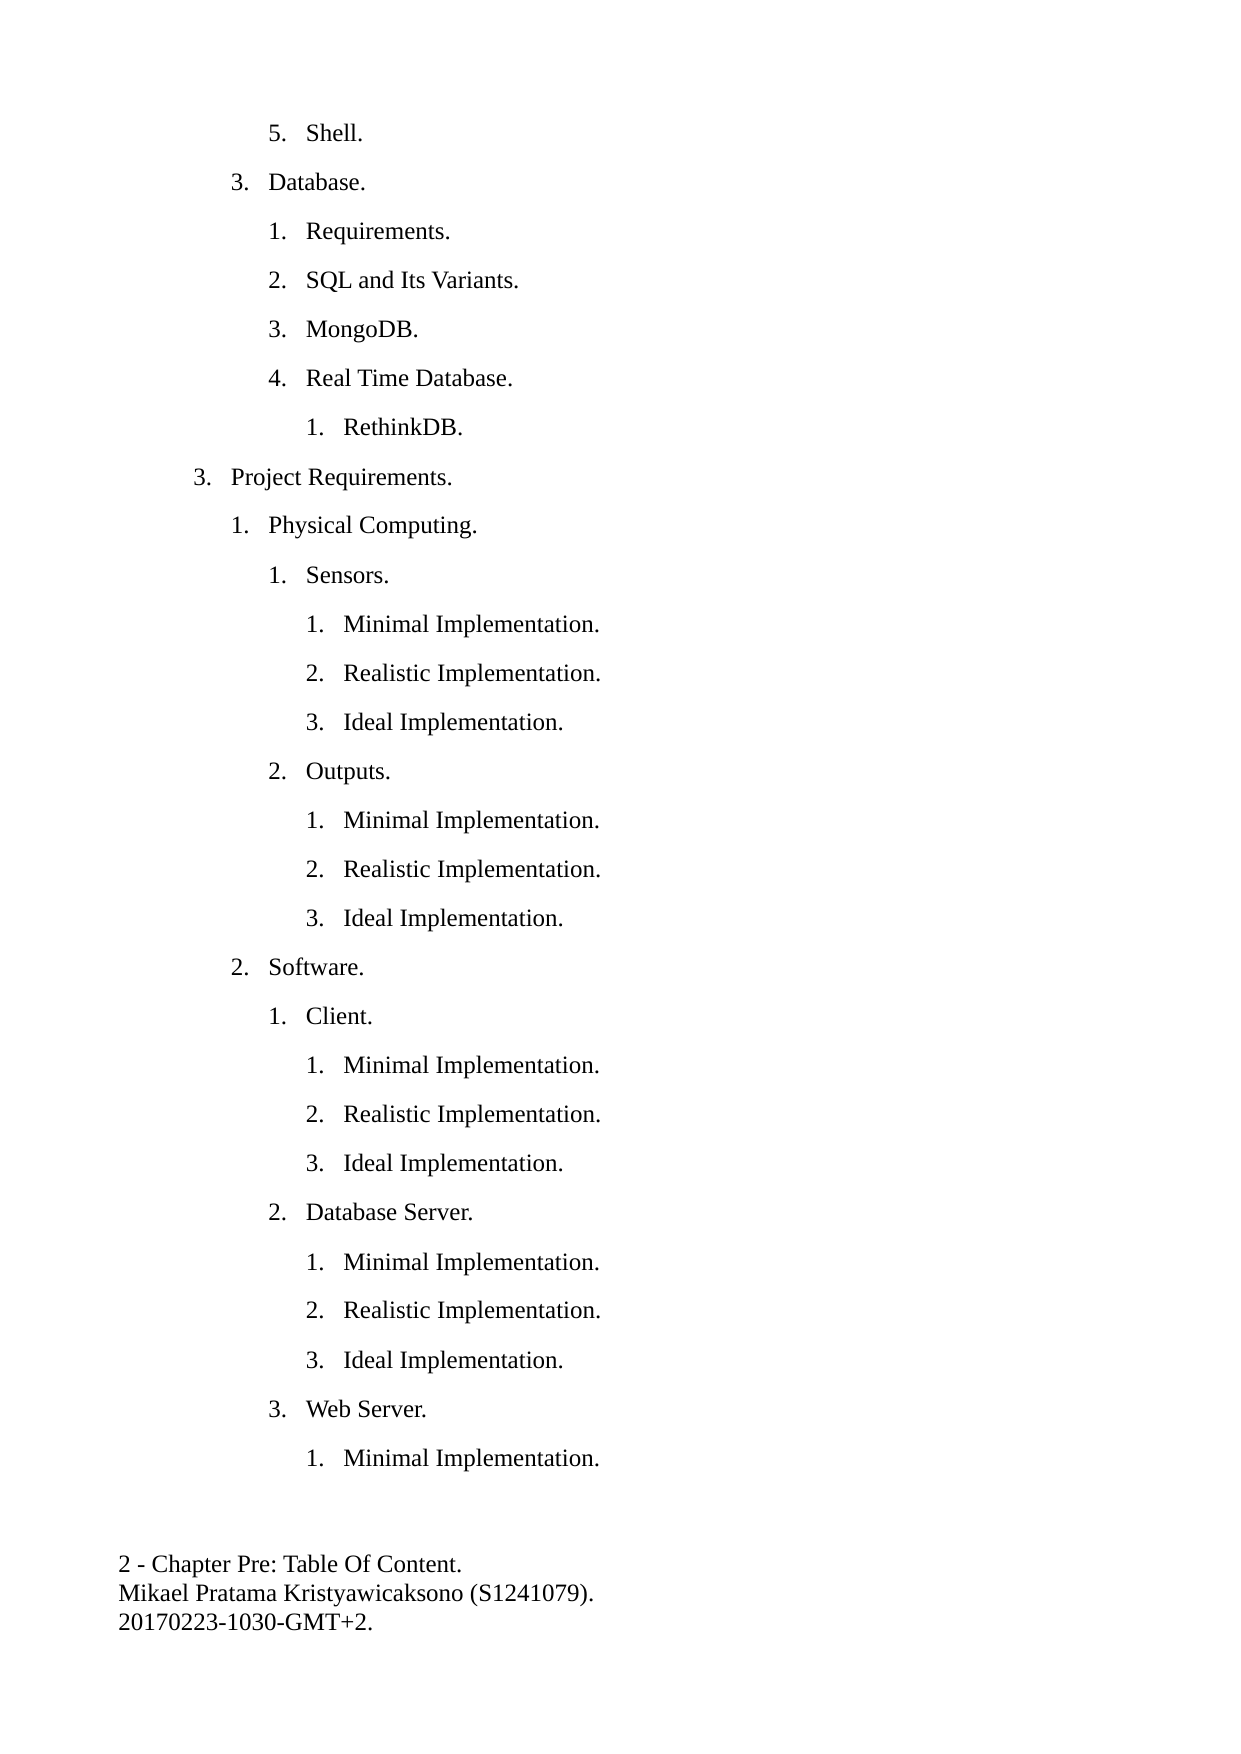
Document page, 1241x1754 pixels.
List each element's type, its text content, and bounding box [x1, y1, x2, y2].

list Realistic Implementation. [306, 658, 1122, 687]
list Ideal Implementation. [306, 1148, 1122, 1177]
list RethinkDB. [306, 412, 1122, 441]
list Realistic Implementation. [306, 854, 1122, 883]
list MongoDB. [268, 314, 1122, 343]
list Web Server. [268, 1394, 1122, 1422]
list Minimal Implementation. [306, 1247, 1122, 1275]
list Client. [268, 1001, 1122, 1030]
list Shell. [268, 118, 1122, 147]
list Software. [231, 952, 1122, 981]
list Real Time Database. [268, 363, 1122, 392]
list Minimal Implementation. [306, 1443, 1122, 1472]
list Ideal Implementation. [306, 1345, 1122, 1373]
list Realistic Implementation. [306, 1296, 1122, 1324]
list Physical Computing. [231, 511, 1122, 539]
list SQL and Its Variants. [268, 265, 1122, 294]
list Minimal Implementation. [306, 1050, 1122, 1079]
list Ideal Implementation. [306, 903, 1122, 932]
list Minimal Implementation. [306, 805, 1122, 834]
list Database Server. [268, 1197, 1122, 1226]
list Outputs. [268, 756, 1122, 785]
list Minimal Implementation. [306, 609, 1122, 637]
list Ideal Implementation. [306, 707, 1122, 736]
list Sensors. [268, 560, 1122, 588]
list Requirements. [268, 216, 1122, 245]
list Realistic Implementation. [306, 1099, 1122, 1128]
list Database. [231, 167, 1122, 196]
list Project Requirements. [193, 462, 1122, 490]
